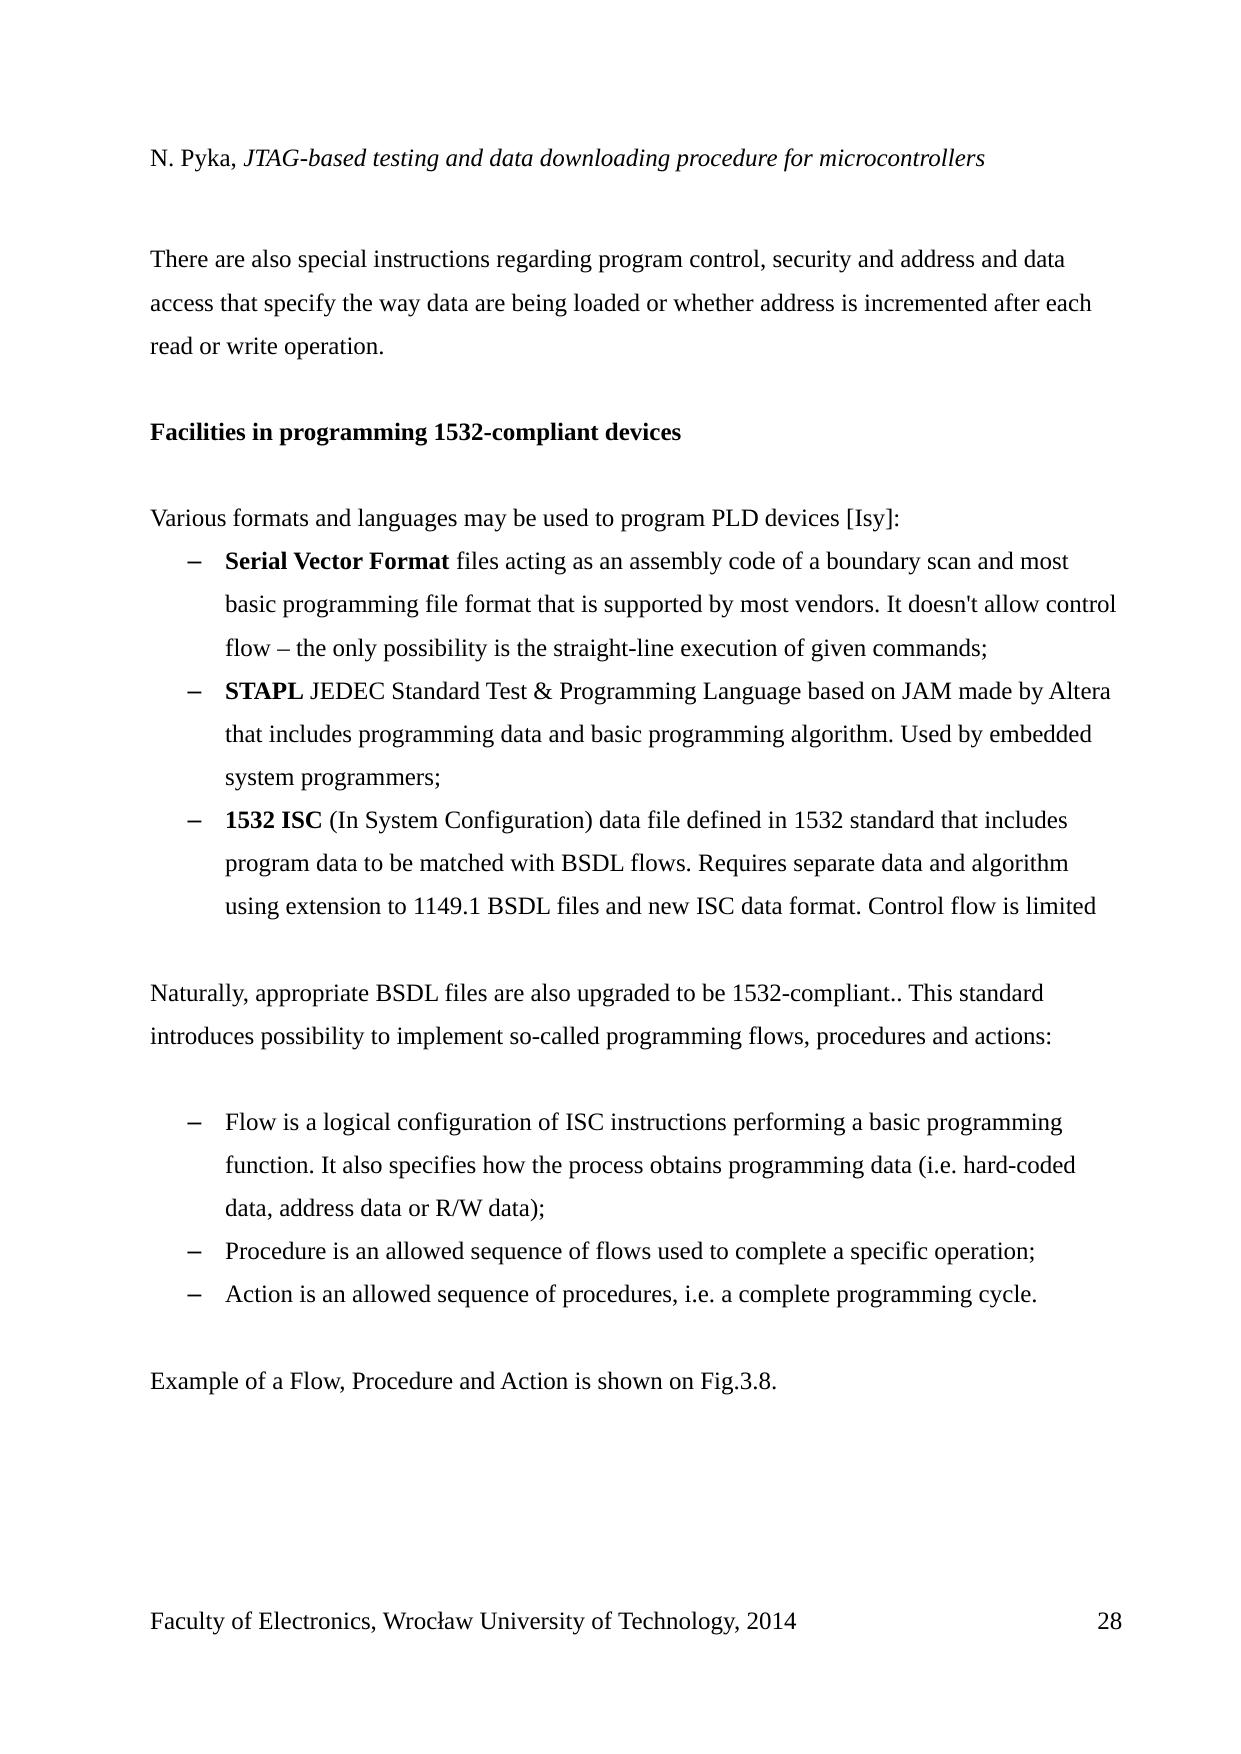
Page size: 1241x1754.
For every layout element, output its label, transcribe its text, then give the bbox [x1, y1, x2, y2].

list 1532 ISC (In System Configuration) data file defined in 1532 standard that includes program data to be matched with BSDL flows. Requires separate data and algorithm using extension to 1149.1 BSDL files and new ISC data format. Control flow is limited [187, 805, 1122, 920]
list Action is an allowed sequence of procedures, i.e. a complete programming cycle. [187, 1279, 1122, 1308]
list STAPL JEDEC Standard Test & Programming Language based on JAM made by Altera that includes programming data and basic programming algorithm. Used by embedded system programmers; [187, 676, 1122, 791]
list Serial Vector Format files acting as an assembly code of a boundary scan and most basic programming file format that is supported by most vendors. It doesn't allow control flow – the only possibility is the straight-line execution of given commands; [187, 546, 1122, 661]
text Facilities in programming 1532-compliant devices [150, 417, 1122, 446]
text Naturally, appropriate BSDL files are also upgraded to be 1532-compliant.. This standard introduces possibility to implement so-called programming flows, procedures and actions: [150, 978, 1122, 1049]
list Procedure is an allowed sequence of flows used to complete a specific operation; [187, 1236, 1122, 1265]
text Example of a Flow, Procedure and Action is shown on Fig.3.8. [150, 1366, 1122, 1394]
text Various formats and languages may be used to program PLD devices [Isy]: [150, 503, 1122, 532]
list Flow is a logical configuration of ISC instructions performing a basic programming function. It also specifies how the process obtains programming data (i.e. hard-coded data, address data or R/W data); [187, 1107, 1122, 1222]
text There are also special instructions regarding program control, security and address and data access that specify the way data are being loaded or whether address is incremented after each read or write operation. [150, 244, 1122, 359]
